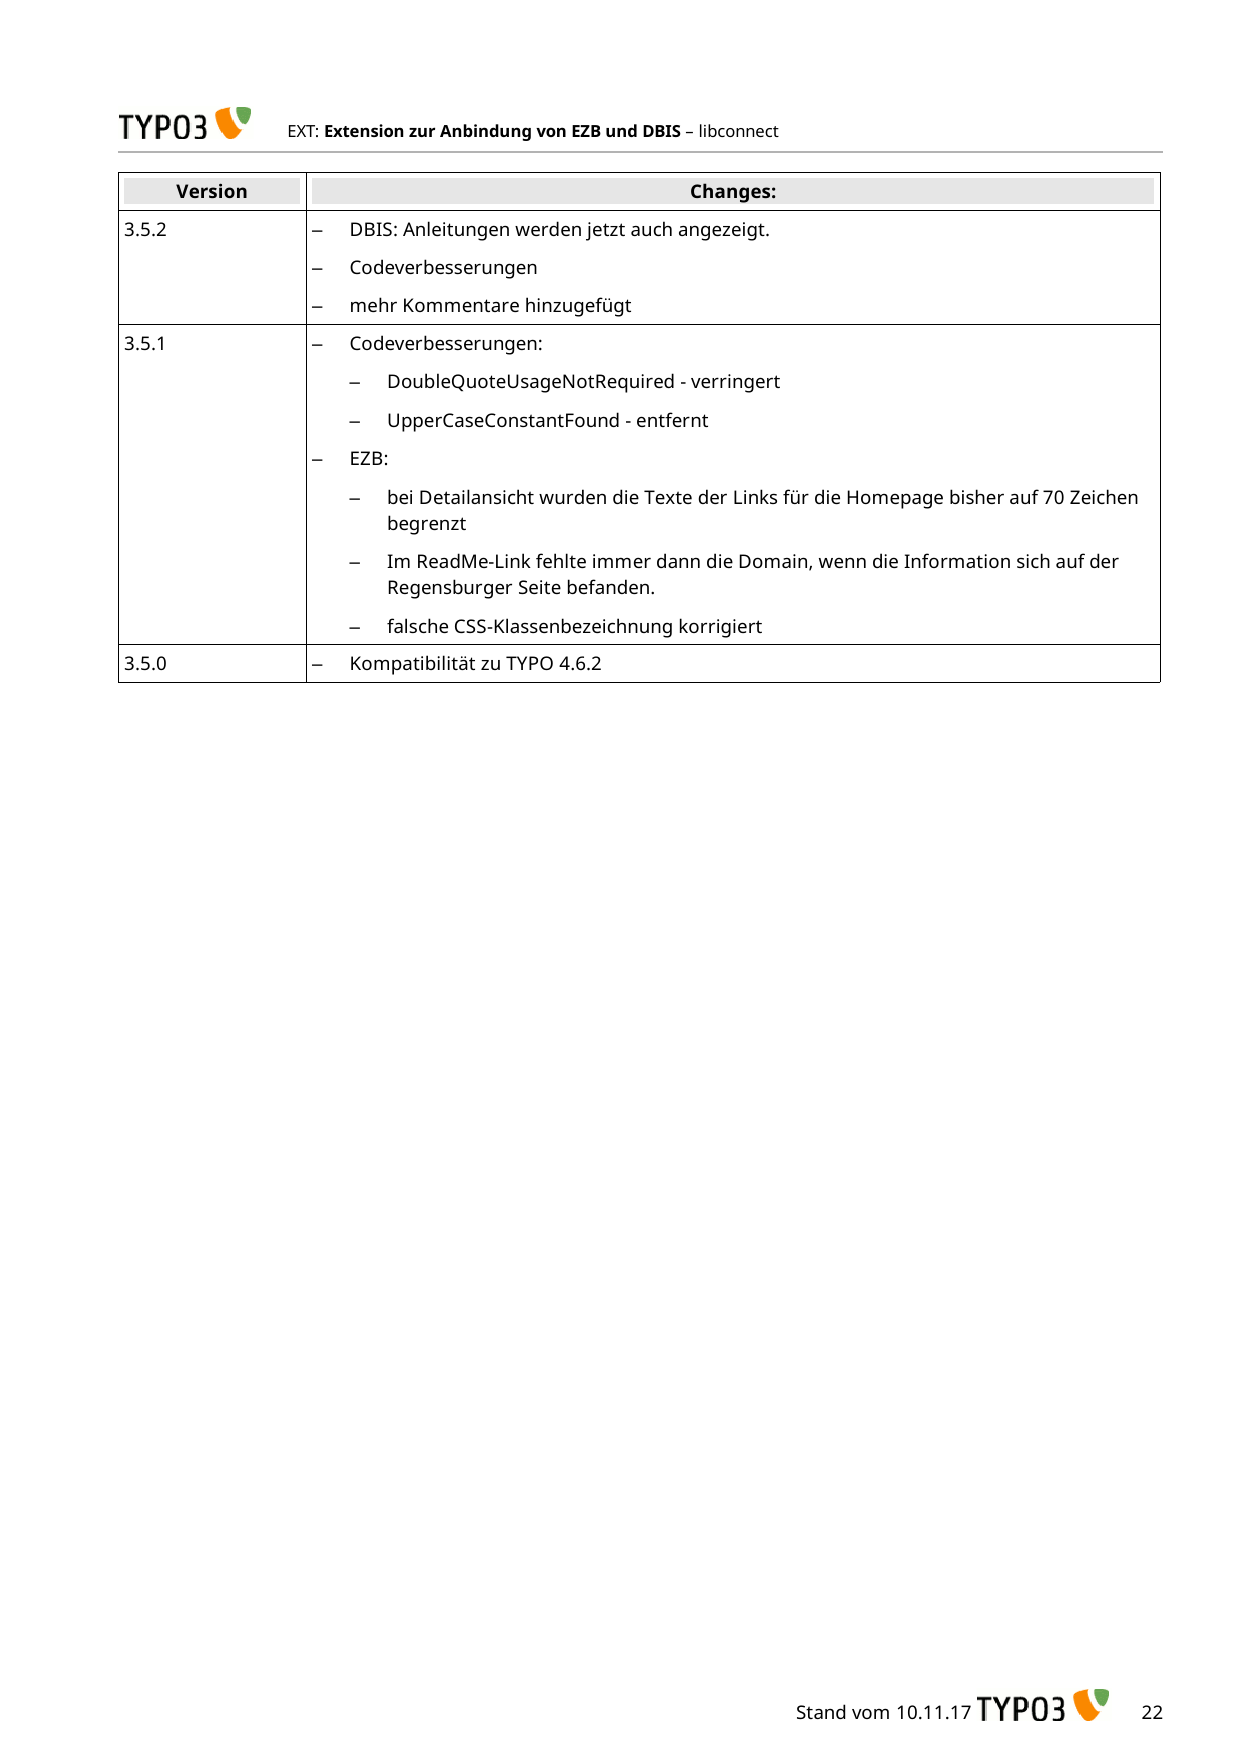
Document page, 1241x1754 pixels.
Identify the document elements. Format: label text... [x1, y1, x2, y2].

table_header Changes: [307, 173, 1160, 210]
table_cell Codeverbesserungen: DoubleQuoteUsageNotRequired - verringert UpperCaseConstantFound - entfernt EZB: bei Detailansicht wurden die Texte der Links für die Homepage bisher auf 70 Zeichen begrenzt Im ReadMe-Link fehlte immer dann die Domain, wenn die Information sich auf der Regensburger Seite befanden. falsche CSS-Klassenbezeichnung korrigiert [307, 325, 1160, 644]
picture [976, 1688, 1112, 1721]
table_header Version [119, 173, 306, 210]
table_cell 3.5.0 [119, 645, 306, 682]
picture [118, 106, 254, 139]
table_cell 3.5.1 [119, 325, 306, 644]
table_cell DBIS: Anleitungen werden jetzt auch angezeigt. Codeverbesserungen mehr Kommentare hinzugefügt [307, 211, 1160, 324]
table_cell 3.5.2 [119, 211, 306, 324]
table_cell Kompatibilität zu TYPO 4.6.2 [307, 645, 1160, 682]
